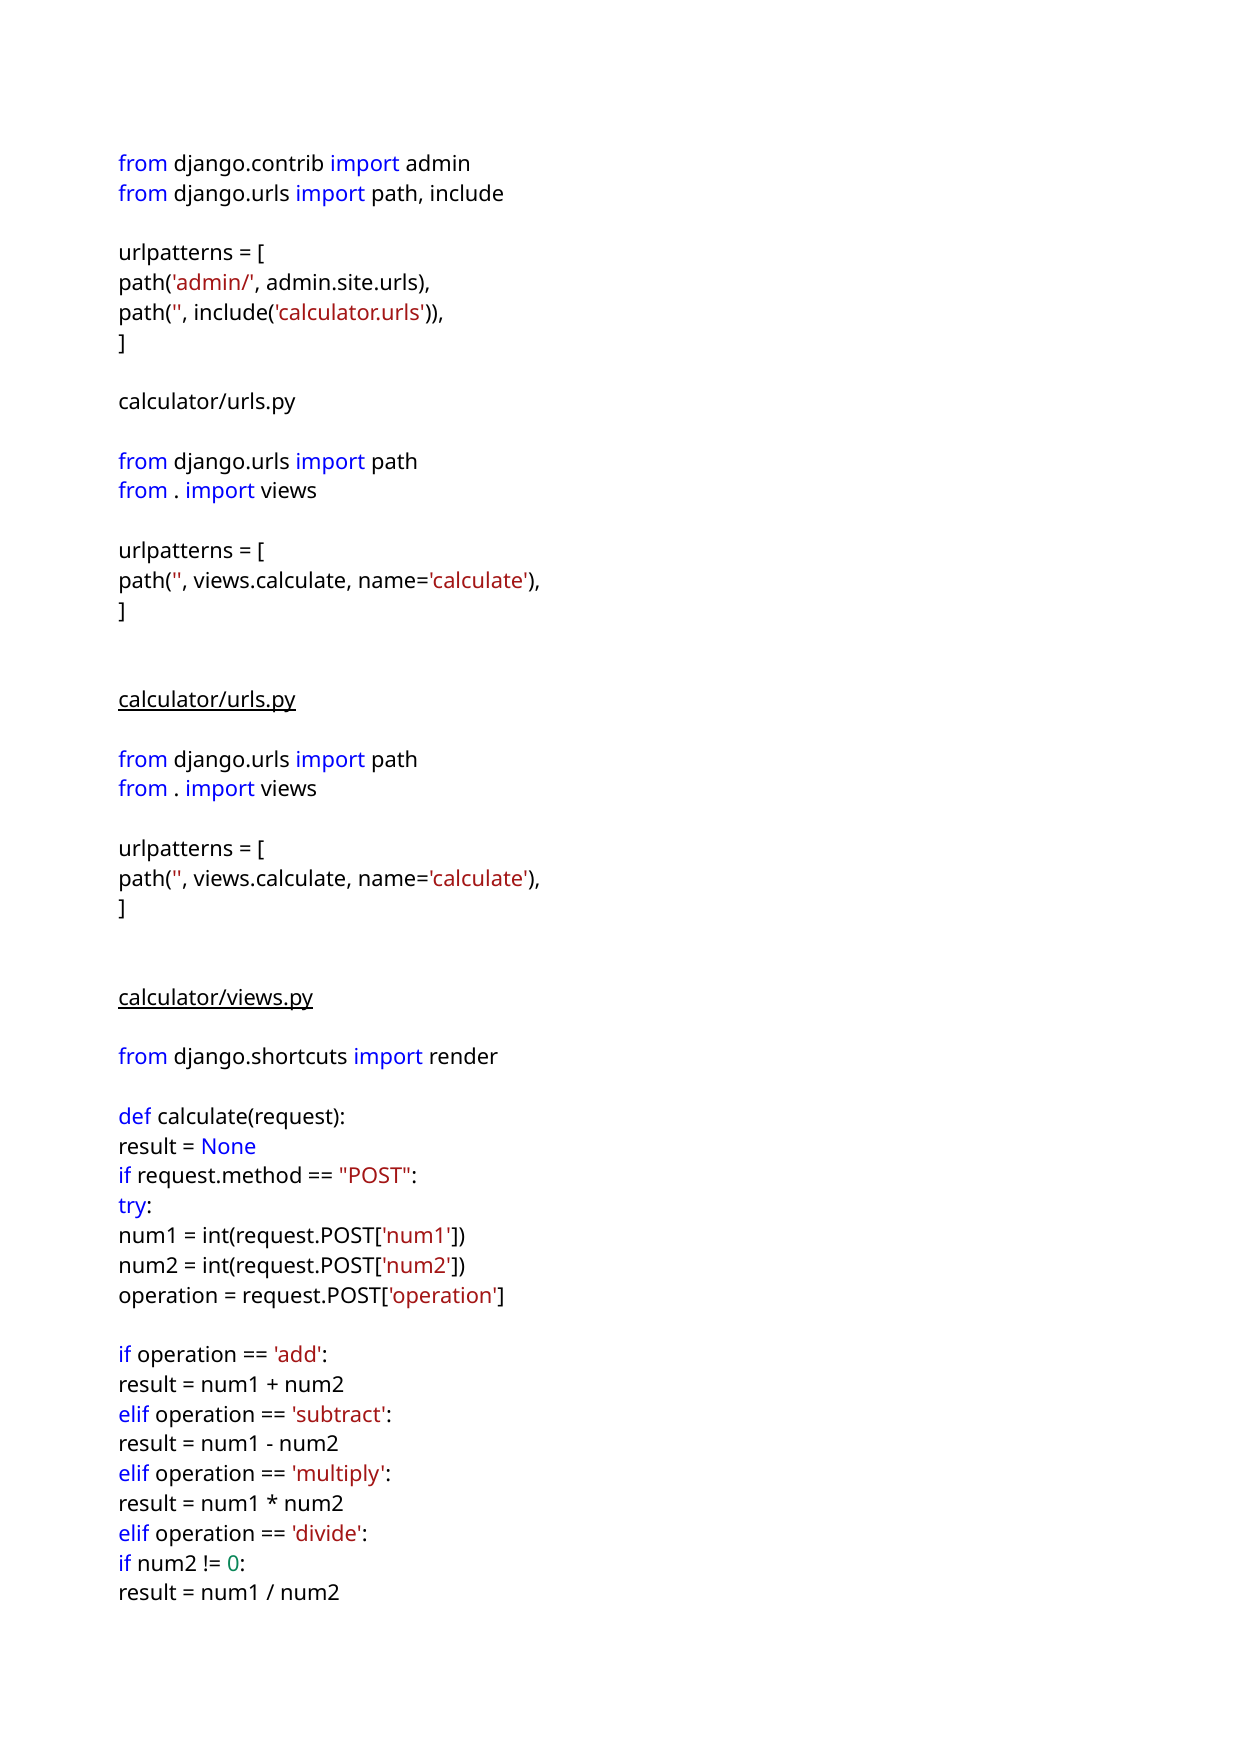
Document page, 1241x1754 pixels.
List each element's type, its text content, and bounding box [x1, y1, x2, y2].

text result = num1 + num2 [118, 1369, 1122, 1399]
text urlpatterns = [ [118, 535, 1122, 565]
text from django.shortcuts import render [118, 1041, 1122, 1071]
text calculator/views.py [118, 982, 1122, 1012]
text ] [118, 892, 1122, 922]
text if request.method == "POST": [118, 1160, 1122, 1190]
text from django.urls import path [118, 446, 1122, 476]
text ] [118, 327, 1122, 356]
text result = num1 / num2 [118, 1577, 1122, 1607]
text calculator/urls.py [118, 386, 1122, 416]
text elif operation == 'subtract': [118, 1399, 1122, 1428]
text operation = request.POST['operation'] [118, 1279, 1122, 1309]
text result = num1 * num2 [118, 1488, 1122, 1518]
text urlpatterns = [ [118, 237, 1122, 267]
text from django.contrib import admin [118, 148, 1122, 178]
text path('', views.calculate, name='calculate'), [118, 863, 1122, 892]
text ] [118, 594, 1122, 624]
text elif operation == 'multiply': [118, 1458, 1122, 1488]
text result = num1 - num2 [118, 1428, 1122, 1458]
text urlpatterns = [ [118, 833, 1122, 863]
text result = None [118, 1131, 1122, 1160]
text elif operation == 'divide': [118, 1518, 1122, 1548]
text path('', include('calculator.urls')), [118, 297, 1122, 327]
text num1 = int(request.POST['num1']) [118, 1220, 1122, 1250]
text try: [118, 1190, 1122, 1220]
text if num2 != 0: [118, 1548, 1122, 1577]
text from . import views [118, 773, 1122, 803]
text from django.urls import path [118, 743, 1122, 773]
text path('', views.calculate, name='calculate'), [118, 565, 1122, 594]
text calculator/urls.py [118, 684, 1122, 714]
text num2 = int(request.POST['num2']) [118, 1250, 1122, 1279]
text def calculate(request): [118, 1101, 1122, 1131]
text from . import views [118, 476, 1122, 505]
text path('admin/', admin.site.urls), [118, 267, 1122, 297]
text if operation == 'add': [118, 1339, 1122, 1369]
text from django.urls import path, include [118, 178, 1122, 207]
